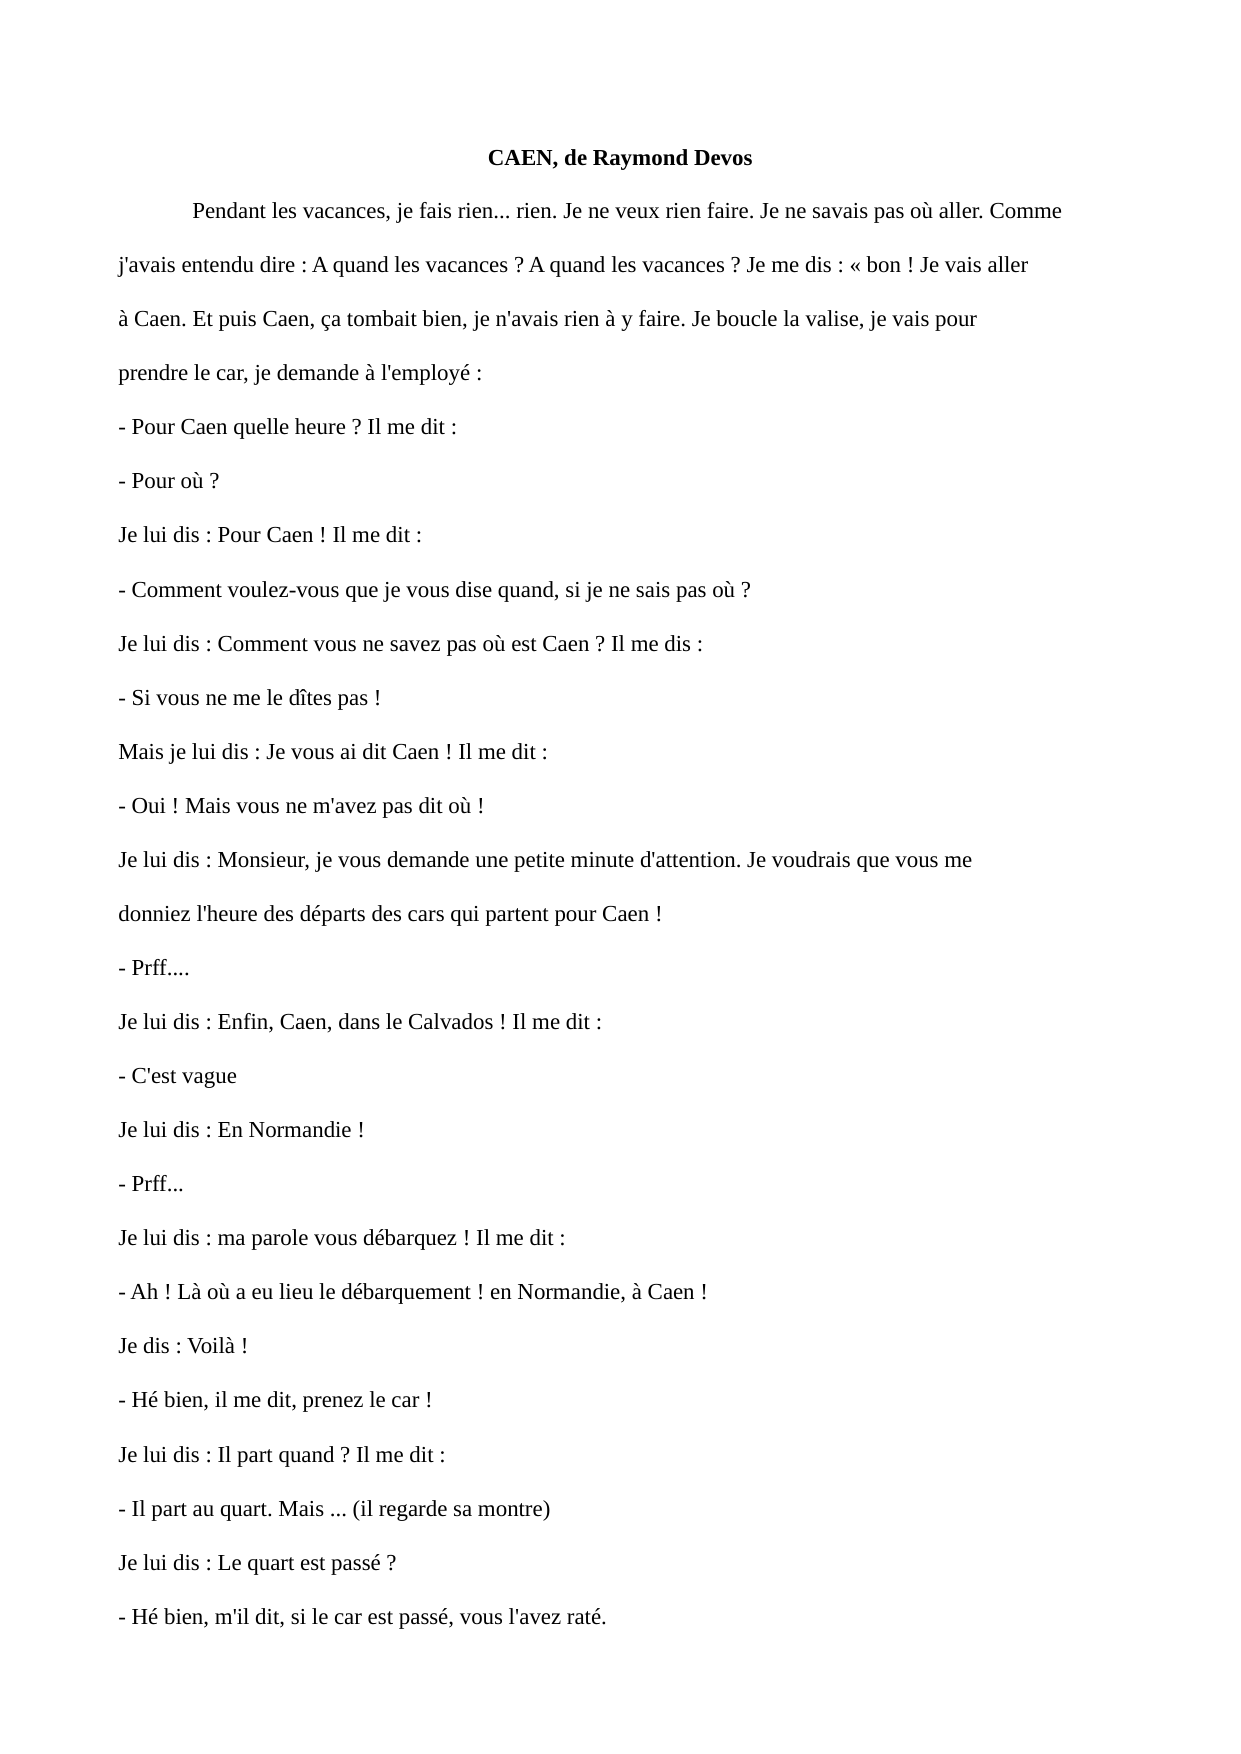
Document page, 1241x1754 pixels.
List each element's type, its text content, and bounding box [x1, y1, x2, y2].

text Je lui dis : Enfin, Caen, dans le Calvados ! Il me dit : [118, 1008, 1122, 1034]
text Mais je lui dis : Je vous ai dit Caen ! Il me dit : [118, 738, 1122, 764]
text - Prff.... [118, 954, 1122, 980]
text Je lui dis : Le quart est passé ? [118, 1549, 1122, 1575]
text - C'est vague [118, 1062, 1122, 1088]
text Je dis : Voilà ! [118, 1332, 1122, 1359]
text - Si vous ne me le dîtes pas ! [118, 684, 1122, 710]
text - Comment voulez-vous que je vous dise quand, si je ne sais pas où ? [118, 576, 1122, 602]
text Pendant les vacances, je fais rien... rien. Je ne veux rien faire. Je ne savais pas où aller. Comme [118, 197, 1122, 223]
text - Pour Caen quelle heure ? Il me dit : [118, 413, 1122, 440]
text prendre le car, je demande à l'employé : [118, 359, 1122, 386]
text Je lui dis : Comment vous ne savez pas où est Caen ? Il me dis : [118, 630, 1122, 656]
text CAEN, de Raymond Devos [118, 144, 1122, 171]
text - Hé bien, il me dit, prenez le car ! [118, 1387, 1122, 1413]
text Je lui dis : Monsieur, je vous demande une petite minute d'attention. Je voudrais que vous me [118, 846, 1122, 872]
text Je lui dis : ma parole vous débarquez ! Il me dit : [118, 1224, 1122, 1251]
text j'avais entendu dire : A quand les vacances ? A quand les vacances ? Je me dis : « bon ! Je vais aller [118, 251, 1122, 278]
text Je lui dis : En Normandie ! [118, 1116, 1122, 1143]
text Je lui dis : Pour Caen ! Il me dit : [118, 522, 1122, 548]
text donniez l'heure des départs des cars qui partent pour Caen ! [118, 900, 1122, 926]
text - Ah ! Là où a eu lieu le débarquement ! en Normandie, à Caen ! [118, 1278, 1122, 1305]
text - Hé bien, m'il dit, si le car est passé, vous l'avez raté. [118, 1603, 1122, 1629]
text - Oui ! Mais vous ne m'avez pas dit où ! [118, 792, 1122, 818]
text à Caen. Et puis Caen, ça tombait bien, je n'avais rien à y faire. Je boucle la valise, je vais pour [118, 305, 1122, 332]
text Je lui dis : Il part quand ? Il me dit : [118, 1441, 1122, 1467]
text - Il part au quart. Mais ... (il regarde sa montre) [118, 1495, 1122, 1521]
text - Pour où ? [118, 467, 1122, 494]
text - Prff... [118, 1170, 1122, 1197]
